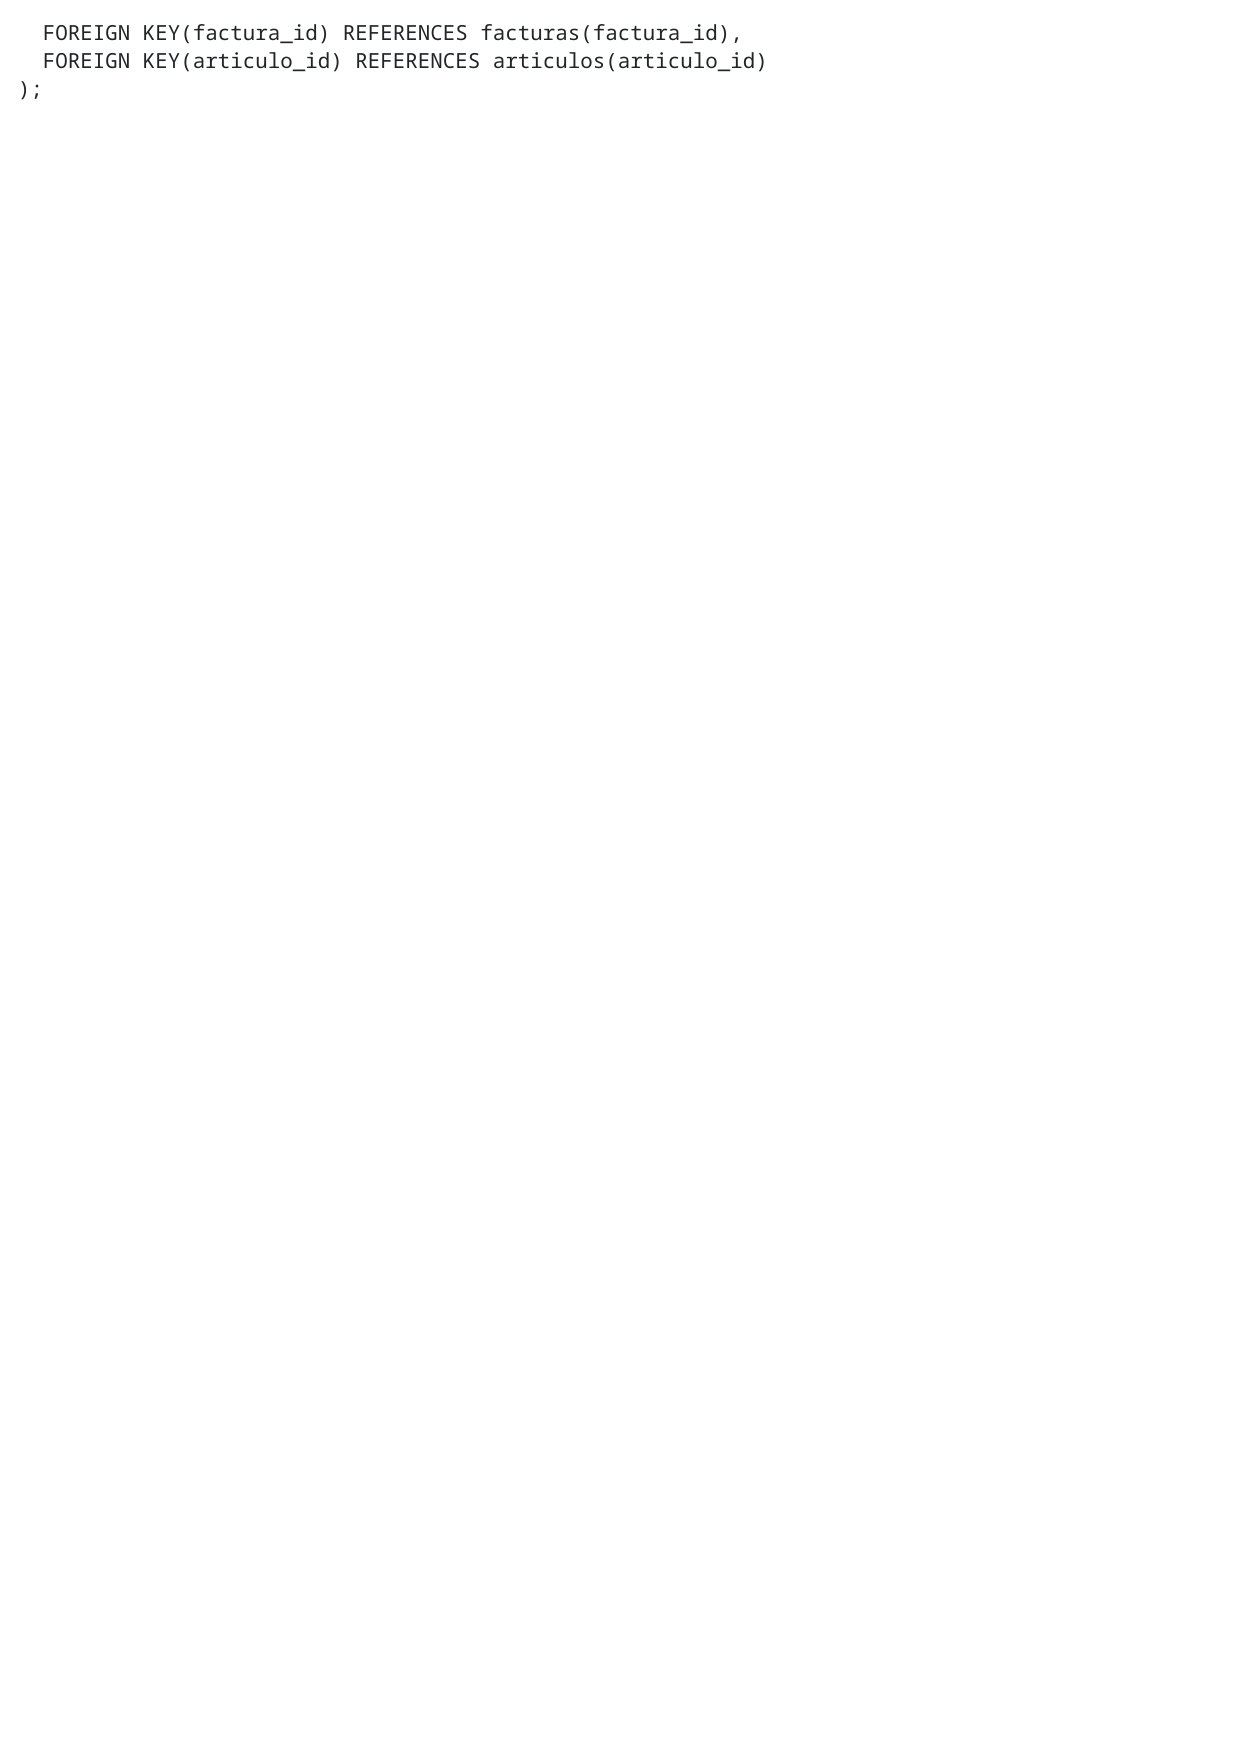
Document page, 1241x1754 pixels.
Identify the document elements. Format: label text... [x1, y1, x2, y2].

text FOREIGN KEY(factura_id) REFERENCES facturas(factura_id), FOREIGN KEY(articulo_id) REFERENCES articulos(articulo_id) ); [18, 18, 1222, 103]
